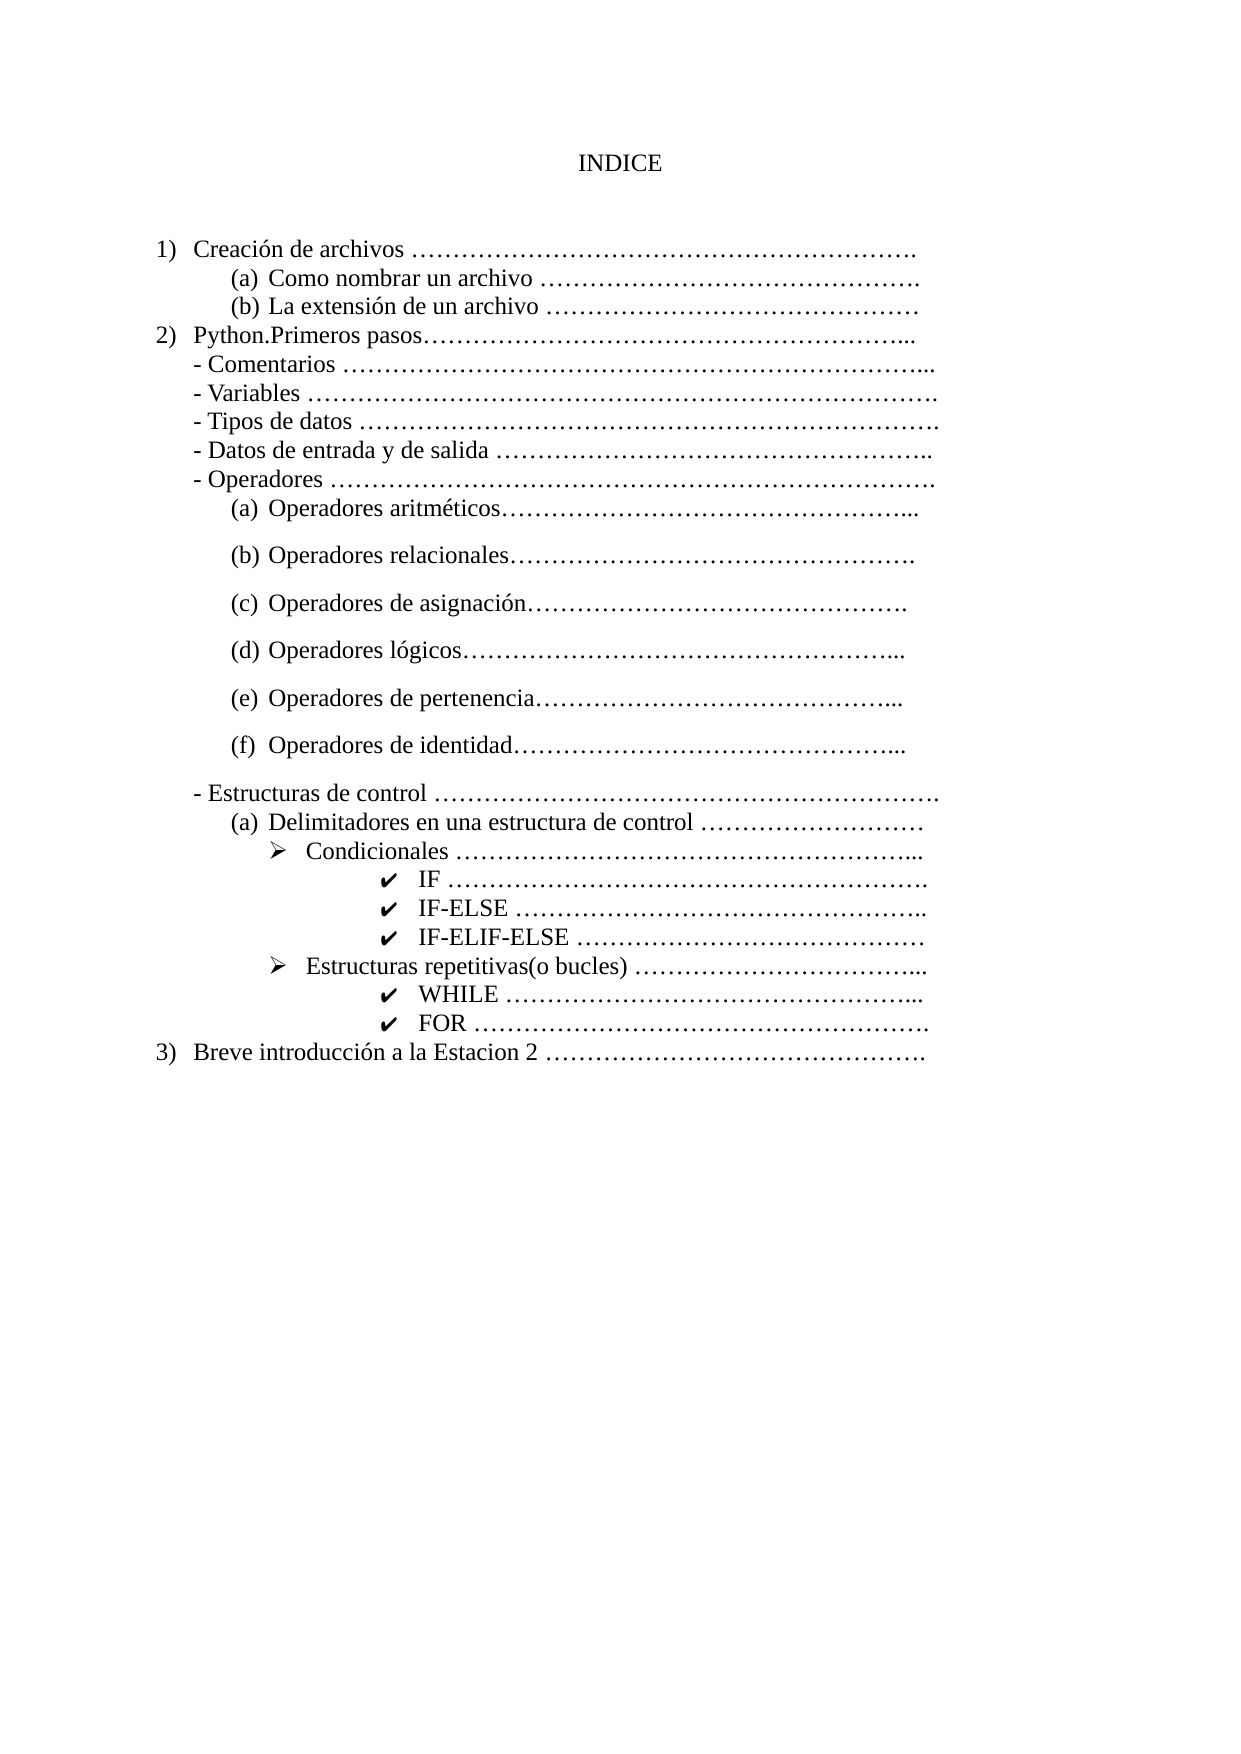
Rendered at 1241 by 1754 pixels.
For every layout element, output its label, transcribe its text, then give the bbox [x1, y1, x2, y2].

list Operadores aritméticos…………………………………………... [231, 493, 1122, 521]
list Breve introducción a la Estacion 2 ………………………………………. [156, 1037, 1122, 1066]
list Python.Primeros pasos…………………………………………………... [156, 320, 1122, 349]
list Operadores de identidad………………………………………... [231, 731, 1122, 759]
list Operadores relacionales…………………………………………. [231, 540, 1122, 569]
list IF-ELIF-ELSE …………………………………… [381, 922, 1122, 951]
list IF-ELSE ………………………………………….. [381, 893, 1122, 922]
list La extensión de un archivo ……………………………………… [231, 291, 1122, 320]
list - Comentarios ……………………………………………………………... [156, 349, 1122, 378]
list IF …………………………………………………. [381, 864, 1122, 893]
list WHILE …………………………………………... [381, 979, 1122, 1008]
list - Tipos de datos ……………………………………………………………. [156, 406, 1122, 435]
list FOR ………………………………………………. [381, 1008, 1122, 1037]
list - Variables …………………………………………………………………. [156, 378, 1122, 406]
list Operadores lógicos……………………………………………... [231, 635, 1122, 664]
list - Estructuras de control ……………………………………………………. [156, 778, 1122, 807]
list Estructuras repetitivas(o bucles) ……………………………... [268, 951, 1122, 979]
list Delimitadores en una estructura de control ……………………… [231, 807, 1122, 836]
list Creación de archivos ……………………………………………………. [156, 234, 1122, 263]
list - Datos de entrada y de salida …………………………………………….. [156, 435, 1122, 464]
text INDICE [118, 148, 1122, 176]
list Operadores de pertenencia……………………………………... [231, 683, 1122, 712]
list Condicionales ………………………………………………... [268, 836, 1122, 864]
list Operadores de asignación………………………………………. [231, 588, 1122, 617]
list - Operadores ………………………………………………………………. [156, 464, 1122, 493]
list Como nombrar un archivo ………………………………………. [231, 263, 1122, 291]
